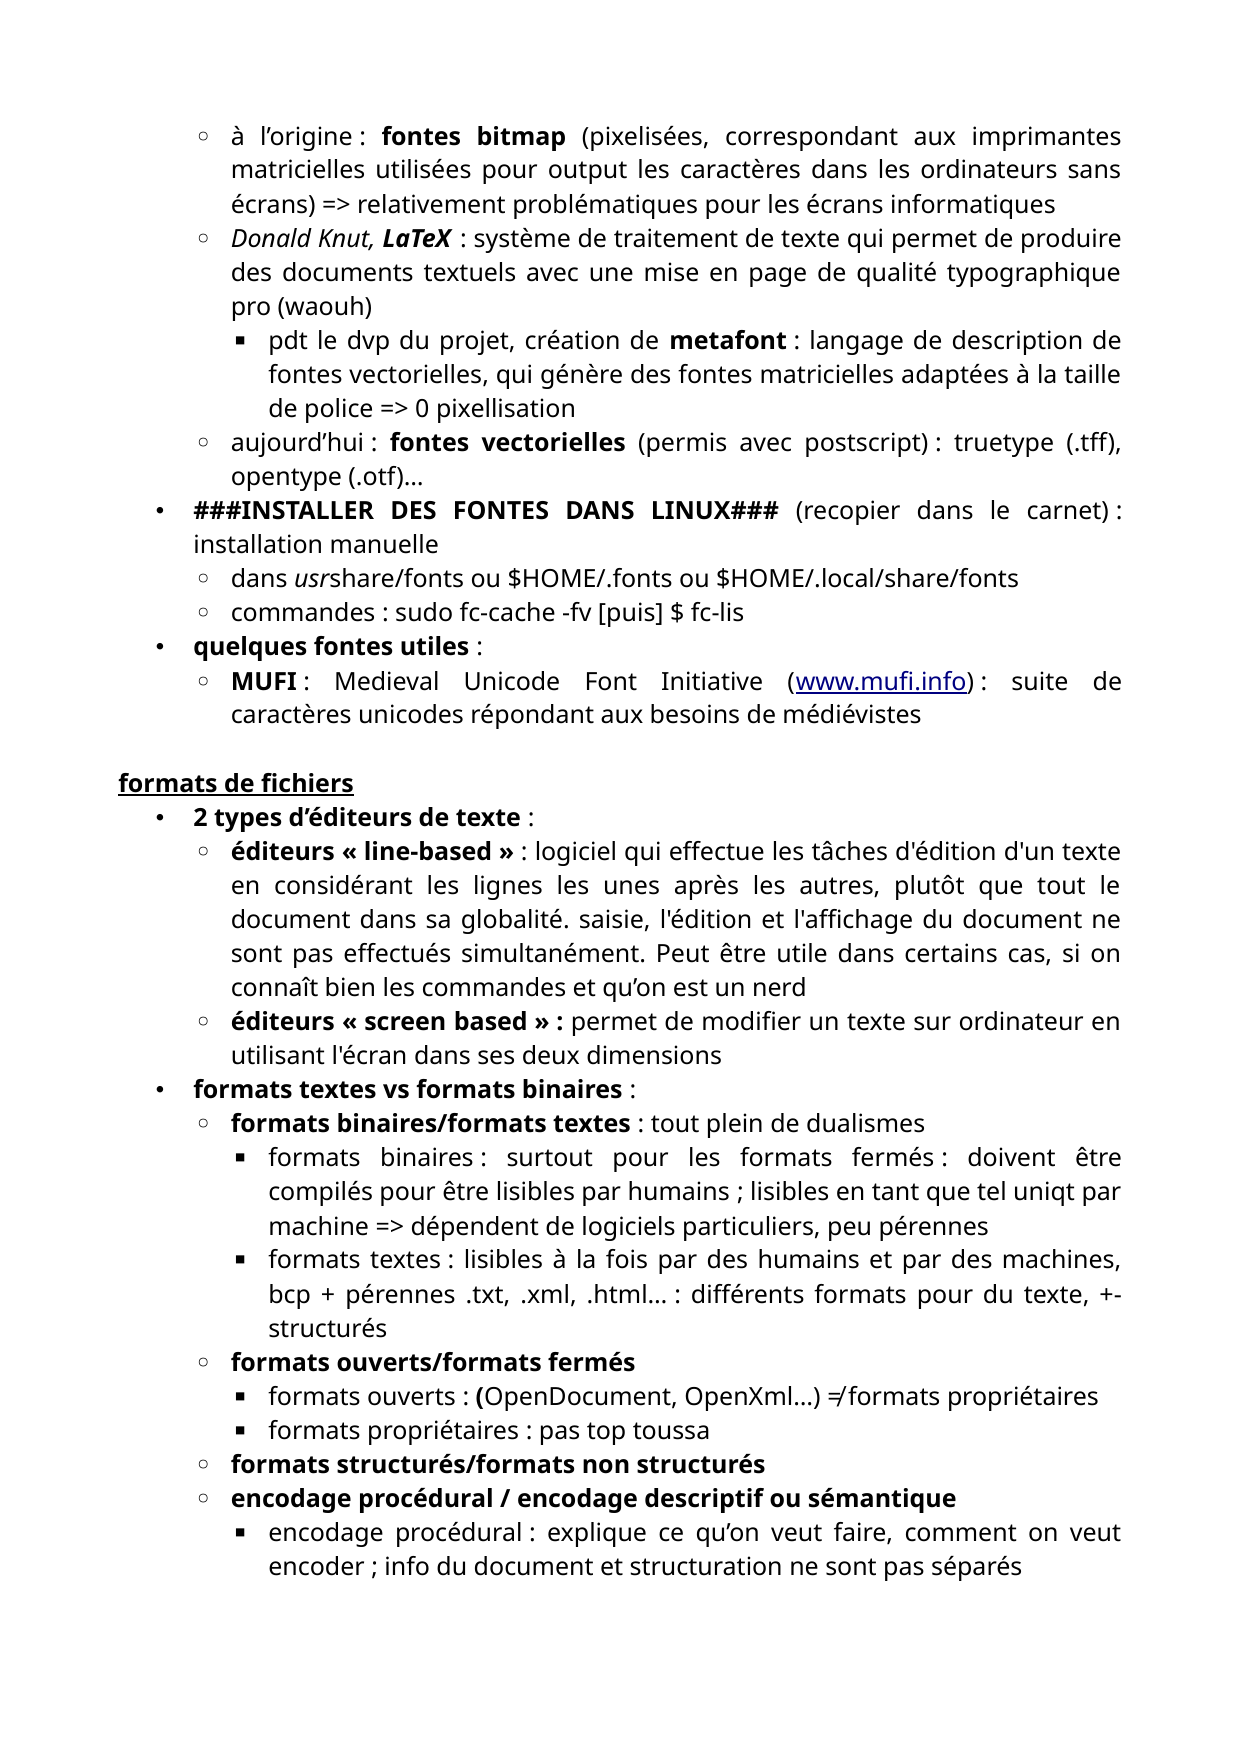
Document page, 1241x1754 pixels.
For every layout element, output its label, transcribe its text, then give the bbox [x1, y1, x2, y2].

list aujourd’hui : fontes vectorielles (permis avec postscript) : truetype (.tff), opentype (.otf)… [193, 425, 1122, 493]
list encodage procédural / encodage descriptif ou sémantique [193, 1481, 1122, 1515]
list formats ouverts/formats fermés [193, 1344, 1122, 1378]
list Donald Knut, LaTeX : système de traitement de texte qui permet de produire des documents textuels avec une mise en page de qualité typographique pro (waouh) [193, 220, 1122, 322]
list MUFI : Medieval Unicode Font Initiative (www.mufi.info) : suite de caractères unicodes répondant aux besoins de médiévistes [193, 663, 1122, 731]
list formats propriétaires : pas top toussa [231, 1412, 1122, 1447]
list pdt le dvp du projet, création de metafont : langage de description de fontes vectorielles, qui génère des fontes matricielles adaptées à la taille de police => 0 pixellisation [231, 322, 1122, 425]
list formats textes vs formats binaires : [156, 1072, 1122, 1106]
list formats binaires/formats textes : tout plein de dualismes [193, 1106, 1122, 1140]
list 2 types d’éditeurs de texte : [156, 799, 1122, 833]
list à l’origine : fontes bitmap (pixelisées, correspondant aux imprimantes matricielles utilisées pour output les caractères dans les ordinateurs sans écrans) => relativement problématiques pour les écrans informatiques [193, 118, 1122, 220]
list formats textes : lisibles à la fois par des humains et par des machines, bcp + pérennes .txt, .xml, .html… : différents formats pour du texte, +- structurés [231, 1242, 1122, 1344]
list quelques fontes utiles : [156, 629, 1122, 663]
list encodage procédural : explique ce qu’on veut faire, comment on veut encoder ; info du document et structuration ne sont pas séparés [231, 1515, 1122, 1583]
list commandes : sudo fc-cache -fv [puis] $ fc-lis [193, 595, 1122, 629]
list éditeurs « line-based » : logiciel qui effectue les tâches d'édition d'un texte en considérant les lignes les unes après les autres, plutôt que tout le document dans sa globalité. saisie, l'édition et l'affichage du document ne sont pas effectués simultanément. Peut être utile dans certains cas, si on connaît bien les commandes et qu’on est un nerd [193, 833, 1122, 1004]
list formats ouverts : (OpenDocument, OpenXml…) ≠ formats propriétaires [231, 1378, 1122, 1412]
list formats structurés/formats non structurés [193, 1447, 1122, 1481]
list dans usrshare/fonts ou $HOME/.fonts ou $HOME/.local/share/fonts [193, 561, 1122, 595]
list ###INSTALLER DES FONTES DANS LINUX### (recopier dans le carnet) : installation manuelle [156, 493, 1122, 561]
text formats de fichiers [118, 765, 1122, 799]
list éditeurs « screen based » : permet de modifier un texte sur ordinateur en utilisant l'écran dans ses deux dimensions [193, 1004, 1122, 1072]
list formats binaires : surtout pour les formats fermés : doivent être compilés pour être lisibles par humains ; lisibles en tant que tel uniqt par machine => dépendent de logiciels particuliers, peu pérennes [231, 1140, 1122, 1242]
